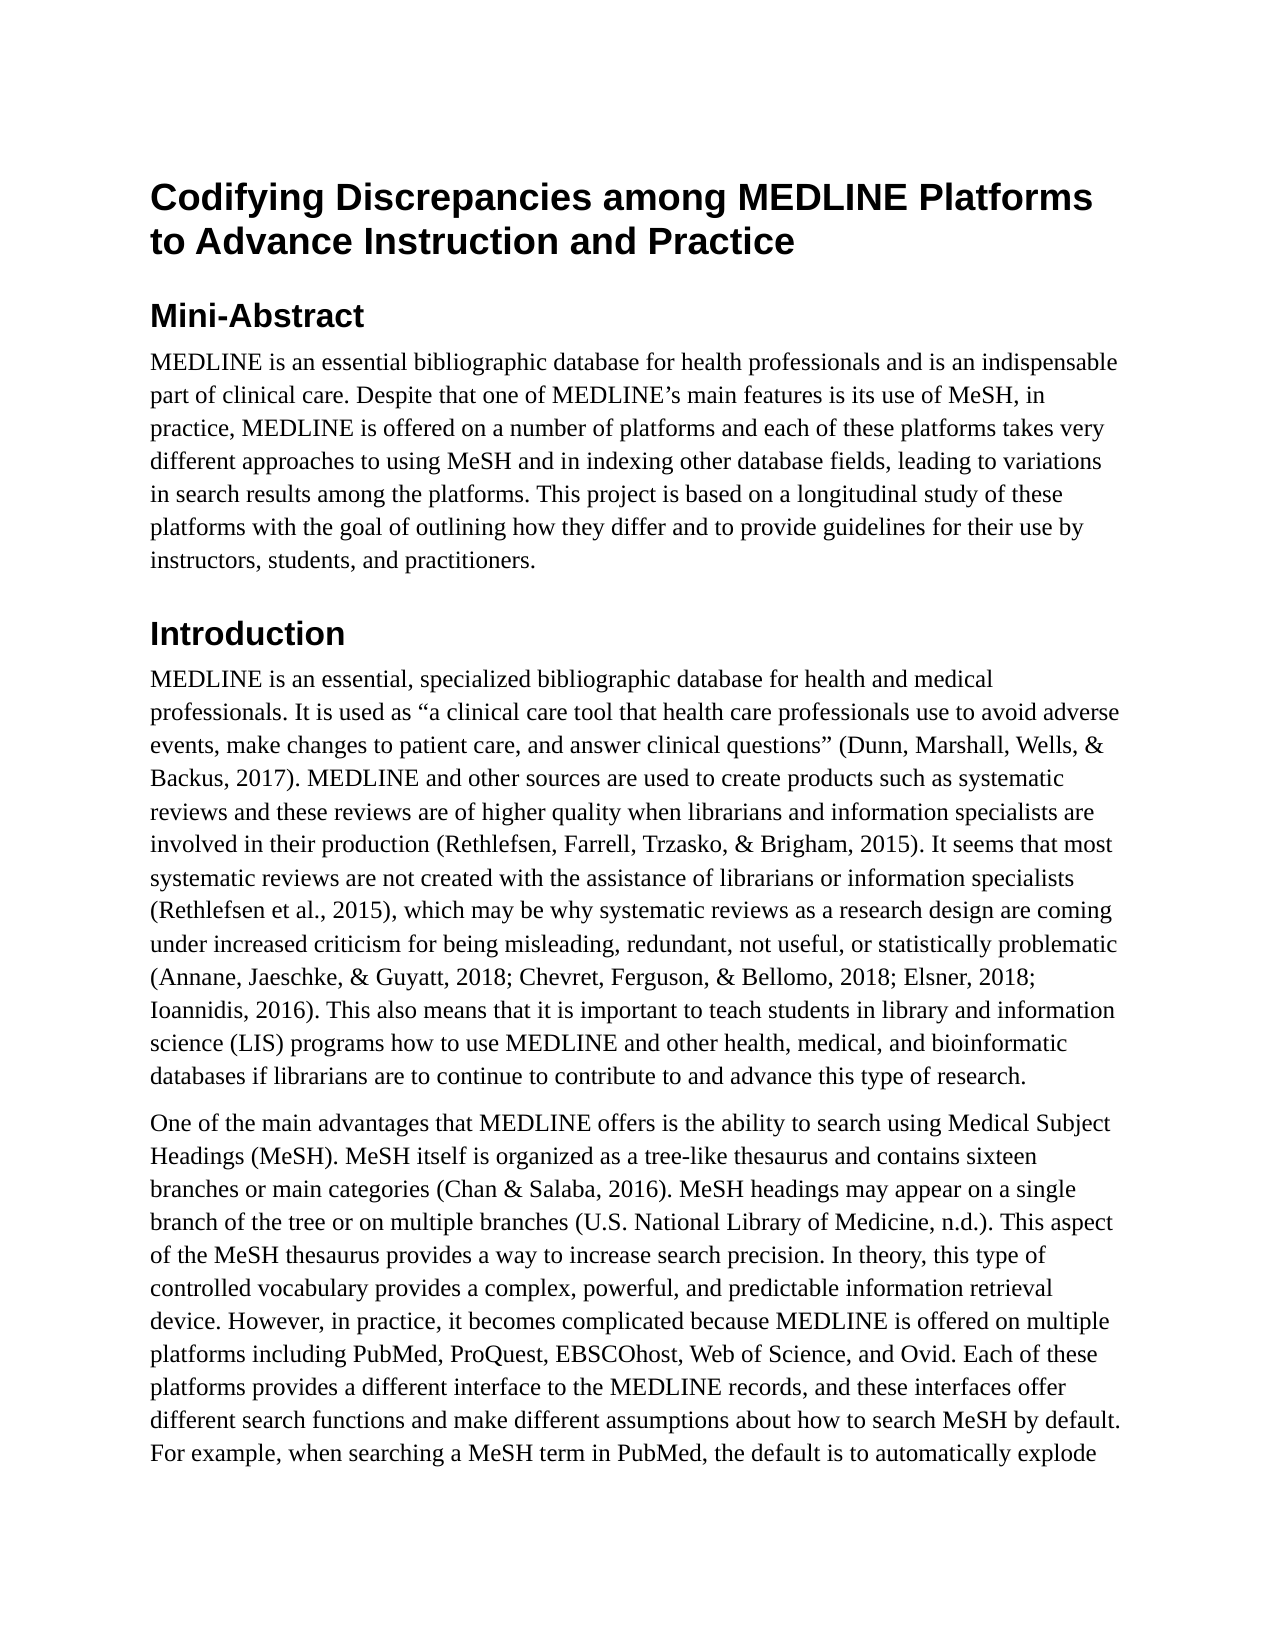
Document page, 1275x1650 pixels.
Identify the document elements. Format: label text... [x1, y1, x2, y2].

subtitle Codifying Discrepancies among MEDLINE Platforms to Advance Instruction and Practice [150, 175, 1125, 262]
text MEDLINE is an essential, specialized bibliographic database for health and medical professionals. It is used as “a clinical care tool that health care professionals use to avoid adverse events, make changes to patient care, and answer clinical questions” (Dunn, Marshall, Wells, & Backus, 2017). MEDLINE and other sources are used to create products such as systematic reviews and these reviews are of higher quality when librarians and information specialists are involved in their production (Rethlefsen, Farrell, Trzasko, & Brigham, 2015). It seems that most systematic reviews are not created with the assistance of librarians or information specialists (Rethlefsen et al., 2015), which may be why systematic reviews as a research design are coming under increased criticism for being misleading, redundant, not useful, or statistically problematic (Annane, Jaeschke, & Guyatt, 2018; Chevret, Ferguson, & Bellomo, 2018; Elsner, 2018; Ioannidis, 2016). This also means that it is important to teach students in library and information science (LIS) programs how to use MEDLINE and other health, medical, and bioinformatic databases if librarians are to continue to contribute to and advance this type of research. [150, 664, 1125, 1089]
subtitle Introduction [150, 613, 1125, 652]
text MEDLINE is an essential bibliographic database for health professionals and is an indispensable part of clinical care. Despite that one of MEDLINE’s main features is its use of MeSH, in practice, MEDLINE is offered on a number of platforms and each of these platforms takes very different approaches to using MeSH and in indexing other database fields, leading to variations in search results among the platforms. This project is based on a longitudinal study of these platforms with the goal of outlining how they differ and to provide guidelines for their use by instructors, students, and practitioners. [150, 347, 1125, 574]
subtitle Mini-Abstract [150, 296, 1125, 334]
text One of the main advantages that MEDLINE offers is the ability to search using Medical Subject Headings (MeSH). MeSH itself is organized as a tree-like thesaurus and contains sixteen branches or main categories (Chan & Salaba, 2016). MeSH headings may appear on a single branch of the tree or on multiple branches (U.S. National Library of Medicine, n.d.). This aspect of the MeSH thesaurus provides a way to increase search precision. In theory, this type of controlled vocabulary provides a complex, powerful, and predictable information retrieval device. However, in practice, it becomes complicated because MEDLINE is offered on multiple platforms including PubMed, ProQuest, EBSCOhost, Web of Science, and Ovid. Each of these platforms provides a different interface to the MEDLINE records, and these interfaces offer different search functions and make different assumptions about how to search MeSH by default. For example, when searching a MeSH term in PubMed, the default is to automatically explode [150, 1108, 1125, 1467]
